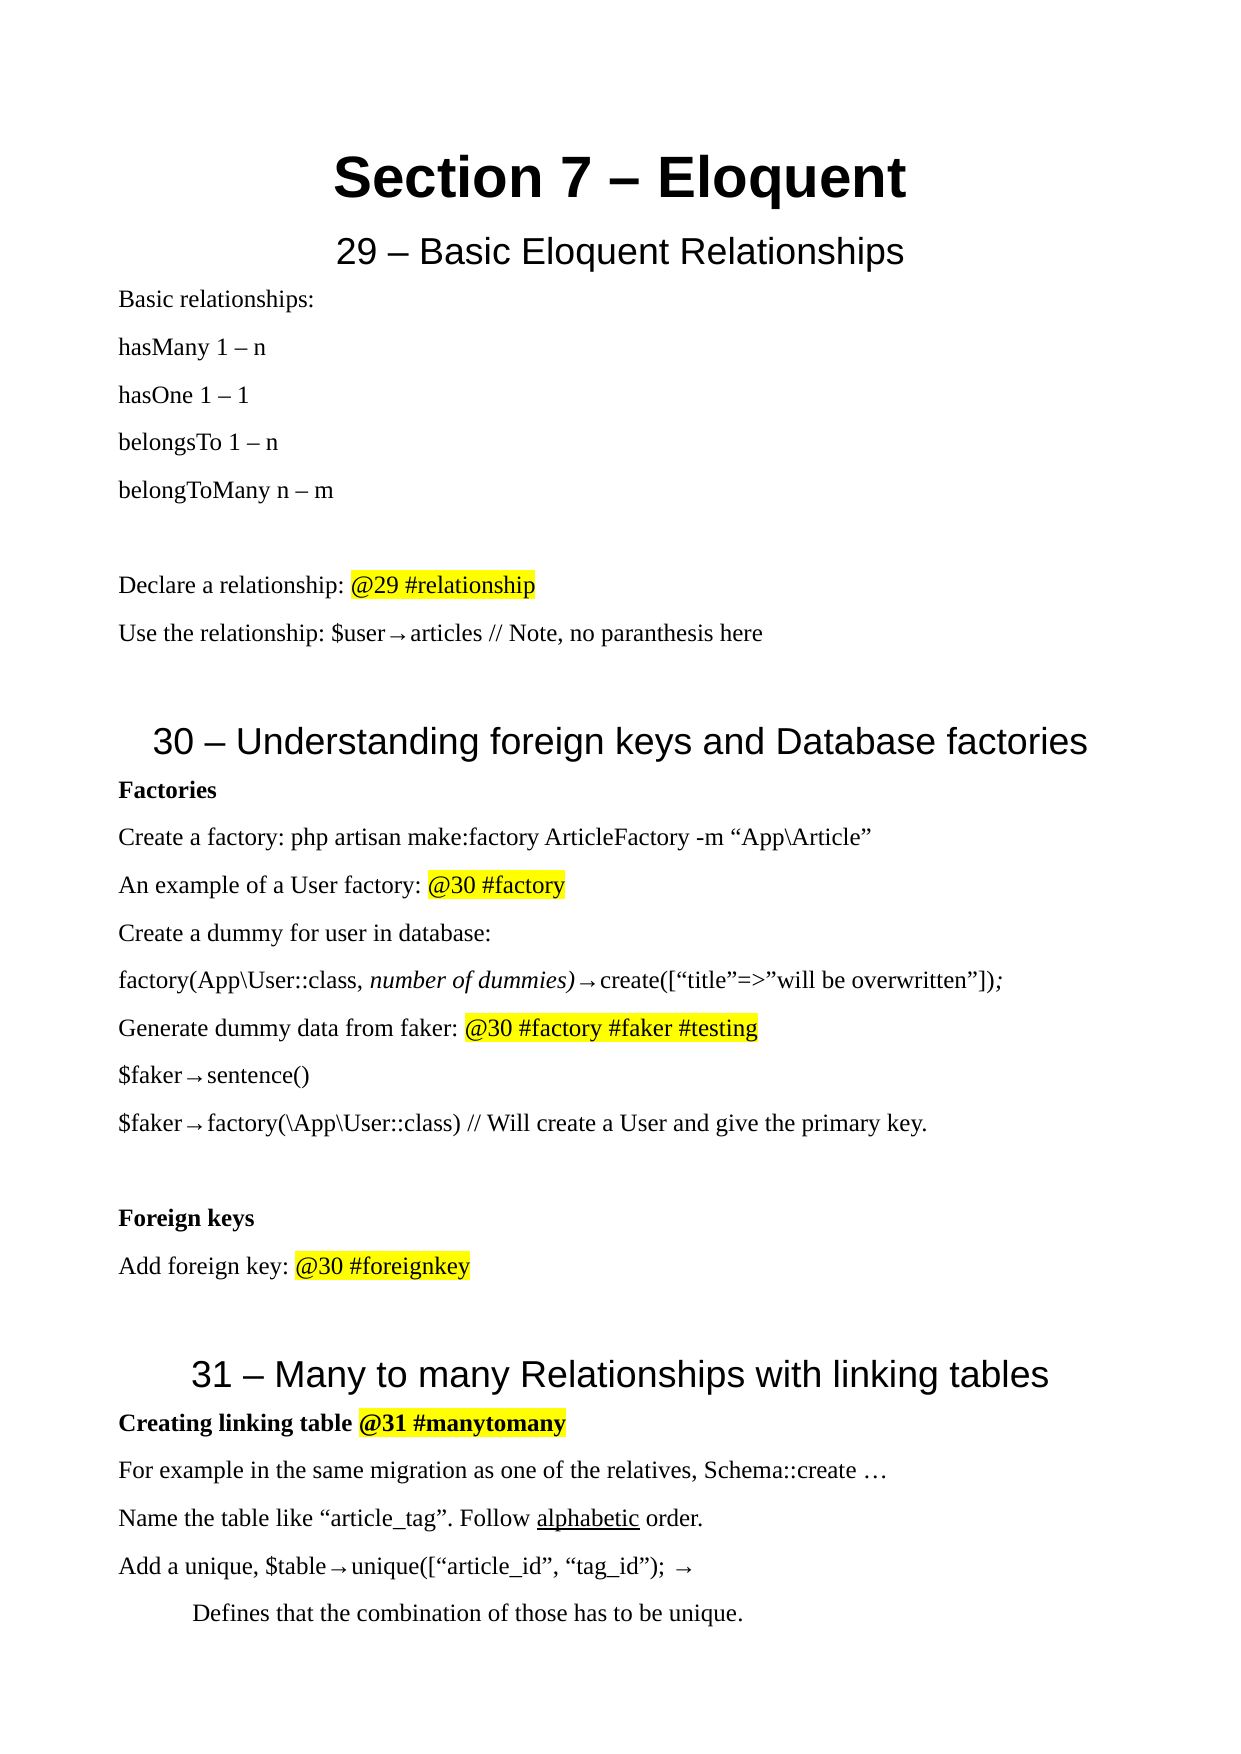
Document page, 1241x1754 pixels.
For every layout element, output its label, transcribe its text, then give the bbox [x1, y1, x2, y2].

text Declare a relationship: @29 #relationship [118, 570, 1122, 599]
text Creating linking table @31 #manytomany [118, 1408, 1122, 1437]
text Defines that the combination of those has to be unique. [118, 1598, 1122, 1627]
text Use the relationship: $user→articles // Note, no paranthesis here [118, 618, 1122, 647]
text Add a unique, $table→unique([“article_id”, “tag_id”); → [118, 1551, 1122, 1579]
subtitle 31 – Many to many Relationships with linking tables [118, 1352, 1122, 1396]
text Generate dummy data from faker: @30 #factory #faker #testing [118, 1013, 1122, 1042]
text $faker→sentence() [118, 1061, 1122, 1089]
text hasOne 1 – 1 [118, 380, 1122, 408]
text belongToMany n – m [118, 475, 1122, 504]
text belongsTo 1 – n [118, 427, 1122, 456]
subtitle 30 – Understanding foreign keys and Database factories [118, 719, 1122, 762]
text Create a factory: php artisan make:factory ArticleFactory -m “App\Article” [118, 822, 1122, 851]
text Create a dummy for user in database: [118, 918, 1122, 946]
text Basic relationships: [118, 284, 1122, 313]
text factory(App\User::class, number of dummies)→create([“title”=>”will be overwritten”]); [118, 965, 1122, 994]
text hasMany 1 – n [118, 332, 1122, 361]
text An example of a User factory: @30 #factory [118, 870, 1122, 899]
text Foreign keys [118, 1203, 1122, 1232]
text $faker→factory(\App\User::class) // Will create a User and give the primary key. [118, 1108, 1122, 1137]
text Factories [118, 775, 1122, 804]
text Name the table like “article_tag”. Follow alphabetic order. [118, 1503, 1122, 1532]
text Add foreign key: @30 #foreignkey [118, 1251, 1122, 1280]
subtitle 29 – Basic Eloquent Relationships [118, 229, 1122, 272]
title Section 7 – Eloquent [118, 143, 1122, 210]
text For example in the same migration as one of the relatives, Schema::create … [118, 1456, 1122, 1484]
